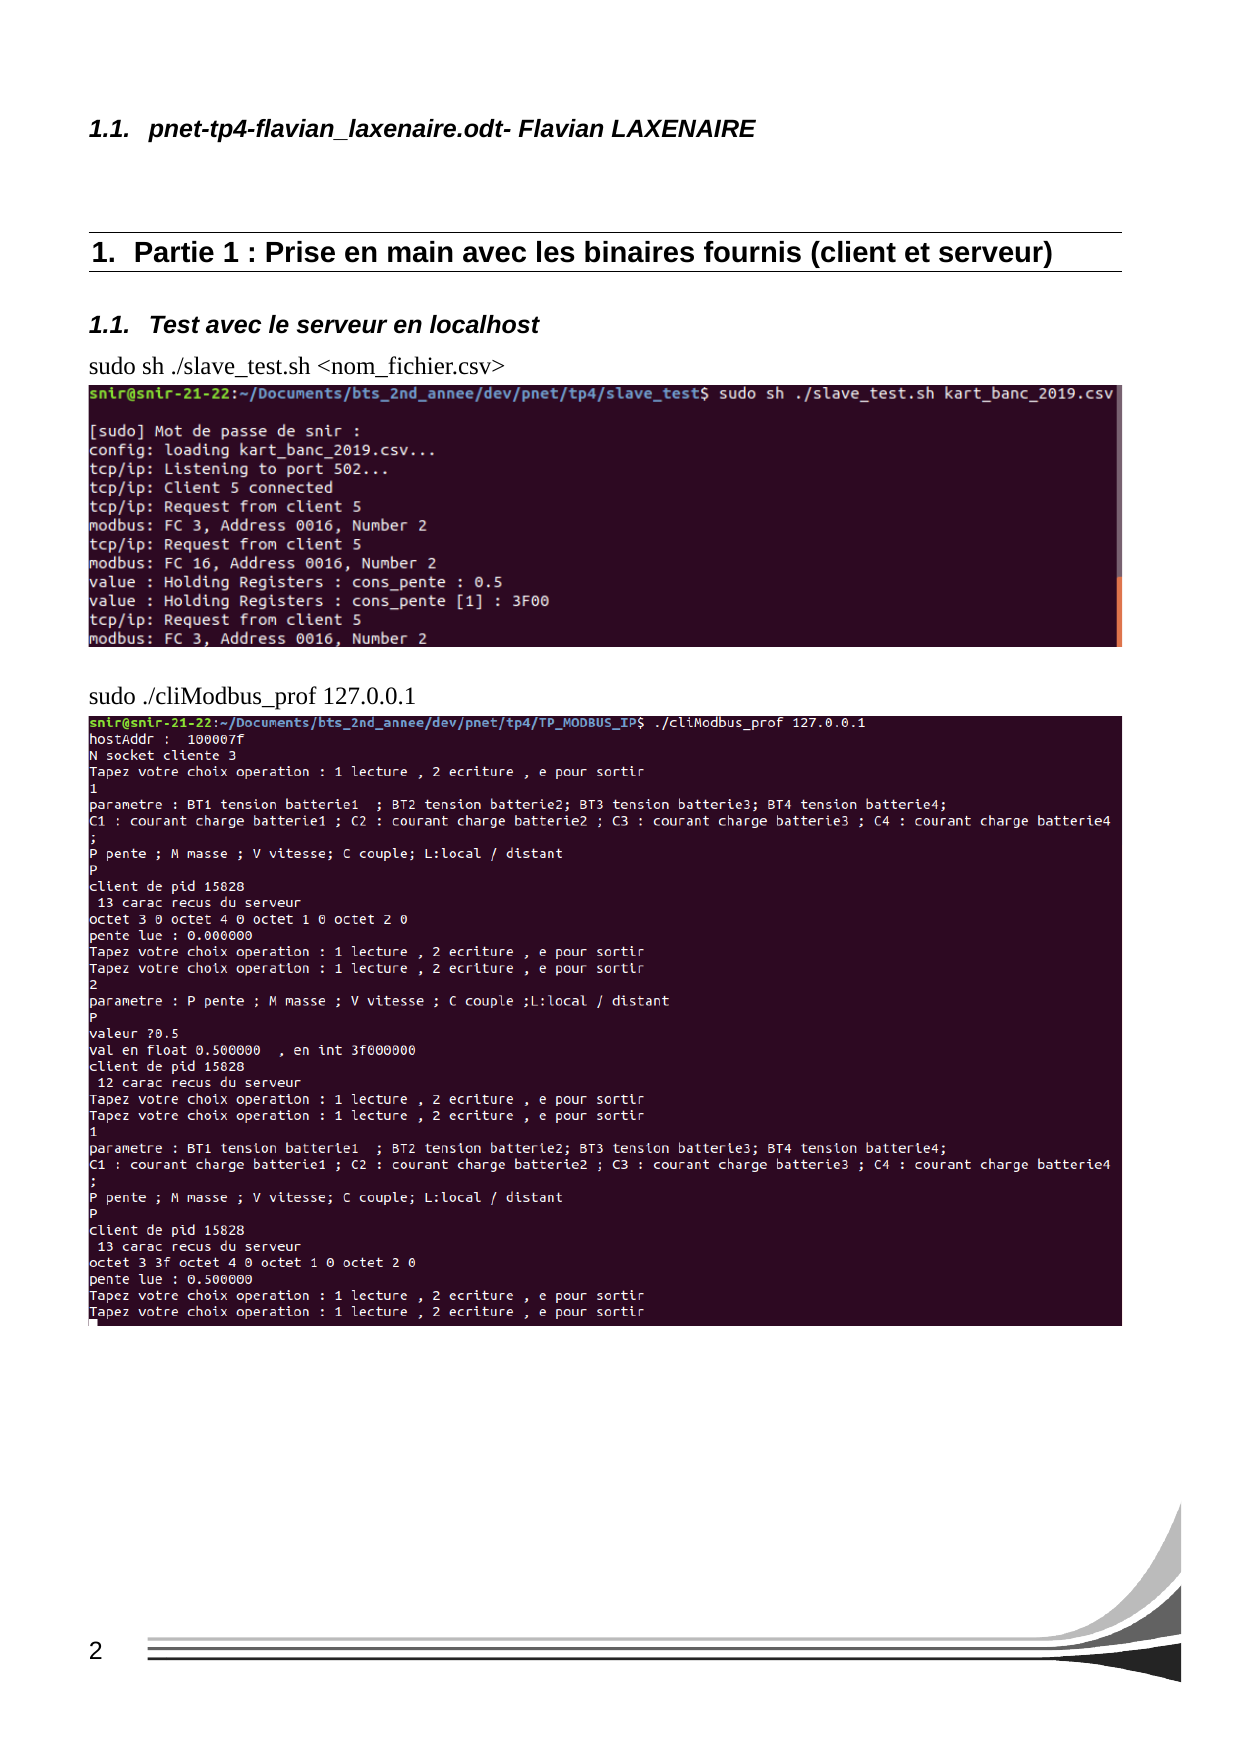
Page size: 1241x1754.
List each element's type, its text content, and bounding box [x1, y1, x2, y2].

picture [88, 385, 1123, 647]
picture [88, 716, 1123, 1326]
text sudo ./cliModbus_prof 127.0.0.1 [88, 681, 1122, 710]
text sudo sh ./slave_test.sh <nom_fichier.csv> [88, 351, 1122, 380]
subtitle Partie 1 : Prise en main avec les binaires fournis (client et serveur) [88, 233, 1122, 272]
subtitle Test avec le serveur en localhost [88, 310, 1122, 339]
picture [147, 1500, 1182, 1683]
